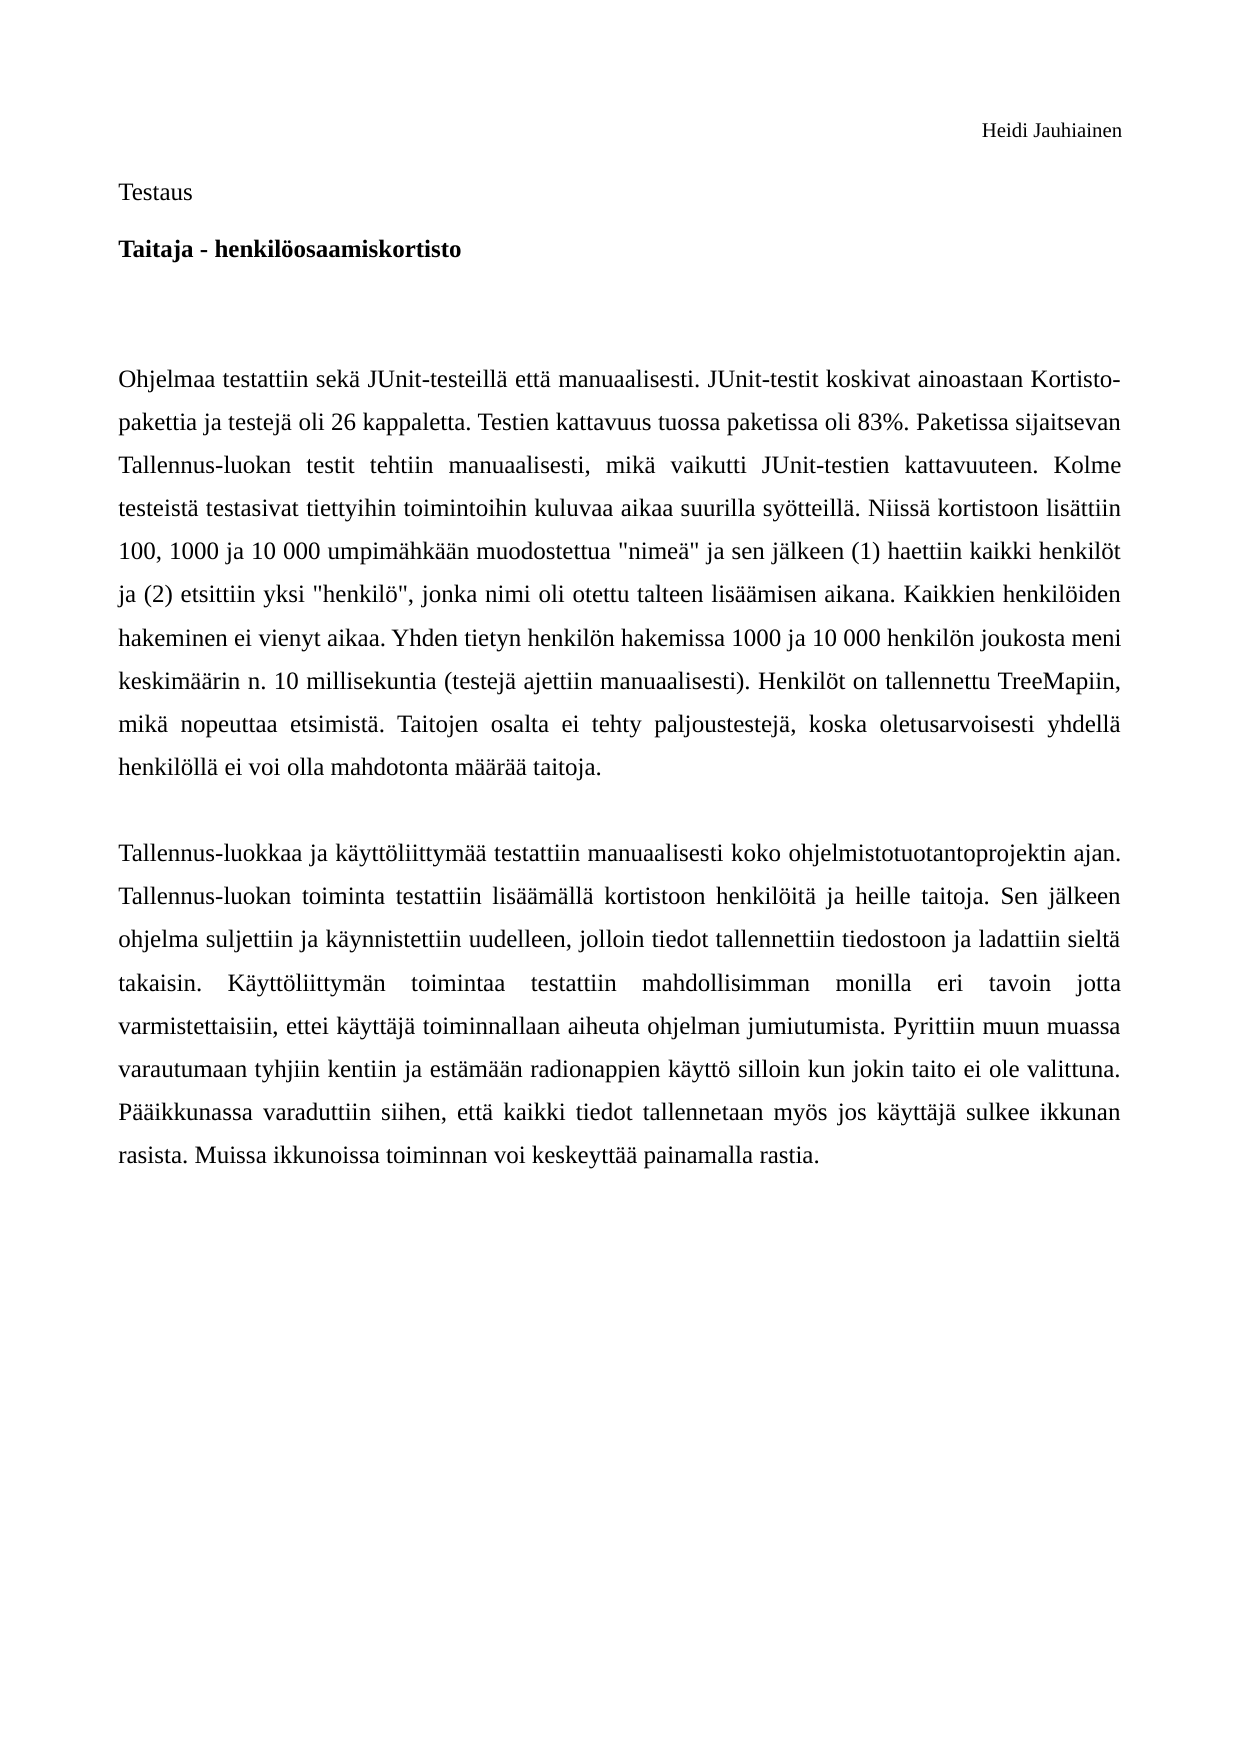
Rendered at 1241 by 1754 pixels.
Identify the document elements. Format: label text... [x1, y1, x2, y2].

text Ohjelmaa testattiin sekä JUnit-testeillä että manuaalisesti. JUnit-testit koskivat ainoastaan Kortisto-pakettia ja testejä oli 26 kappaletta. Testien kattavuus tuossa paketissa oli 83%. Paketissa sijaitsevan Tallennus-luokan testit tehtiin manuaalisesti, mikä vaikutti JUnit-testien kattavuuteen. Kolme testeistä testasivat tiettyihin toimintoihin kuluvaa aikaa suurilla syötteillä. Niissä kortistoon lisättiin 100, 1000 ja 10 000 umpimähkään muodostettua "nimeä" ja sen jälkeen (1) haettiin kaikki henkilöt ja (2) etsittiin yksi "henkilö", jonka nimi oli otettu talteen lisäämisen aikana. Kaikkien henkilöiden hakeminen ei vienyt aikaa. Yhden tietyn henkilön hakemissa 1000 ja 10 000 henkilön joukosta meni keskimäärin n. 10 millisekuntia (testejä ajettiin manuaalisesti). Henkilöt on tallennettu TreeMapiin, mikä nopeuttaa etsimistä. Taitojen osalta ei tehty paljoustestejä, koska oletusarvoisesti yhdellä henkilöllä ei voi olla mahdotonta määrää taitoja. [118, 364, 1122, 781]
text Testaus [118, 177, 1122, 206]
text Tallennus-luokkaa ja käyttöliittymää testattiin manuaalisesti koko ohjelmistotuotantoprojektin ajan. Tallennus-luokan toiminta testattiin lisäämällä kortistoon henkilöitä ja heille taitoja. Sen jälkeen ohjelma suljettiin ja käynnistettiin uudelleen, jolloin tiedot tallennettiin tiedostoon ja ladattiin sieltä takaisin. Käyttöliittymän toimintaa testattiin mahdollisimman monilla eri tavoin jotta varmistettaisiin, ettei käyttäjä toiminnallaan aiheuta ohjelman jumiutumista. Pyrittiin muun muassa varautumaan tyhjiin kentiin ja estämään radionappien käyttö silloin kun jokin taito ei ole valittuna. Pääikkunassa varaduttiin siihen, että kaikki tiedot tallennetaan myös jos käyttäjä sulkee ikkunan rasista. Muissa ikkunoissa toiminnan voi keskeyttää painamalla rastia. [118, 838, 1122, 1169]
text Taitaja - henkilöosaamiskortisto [118, 234, 1122, 263]
